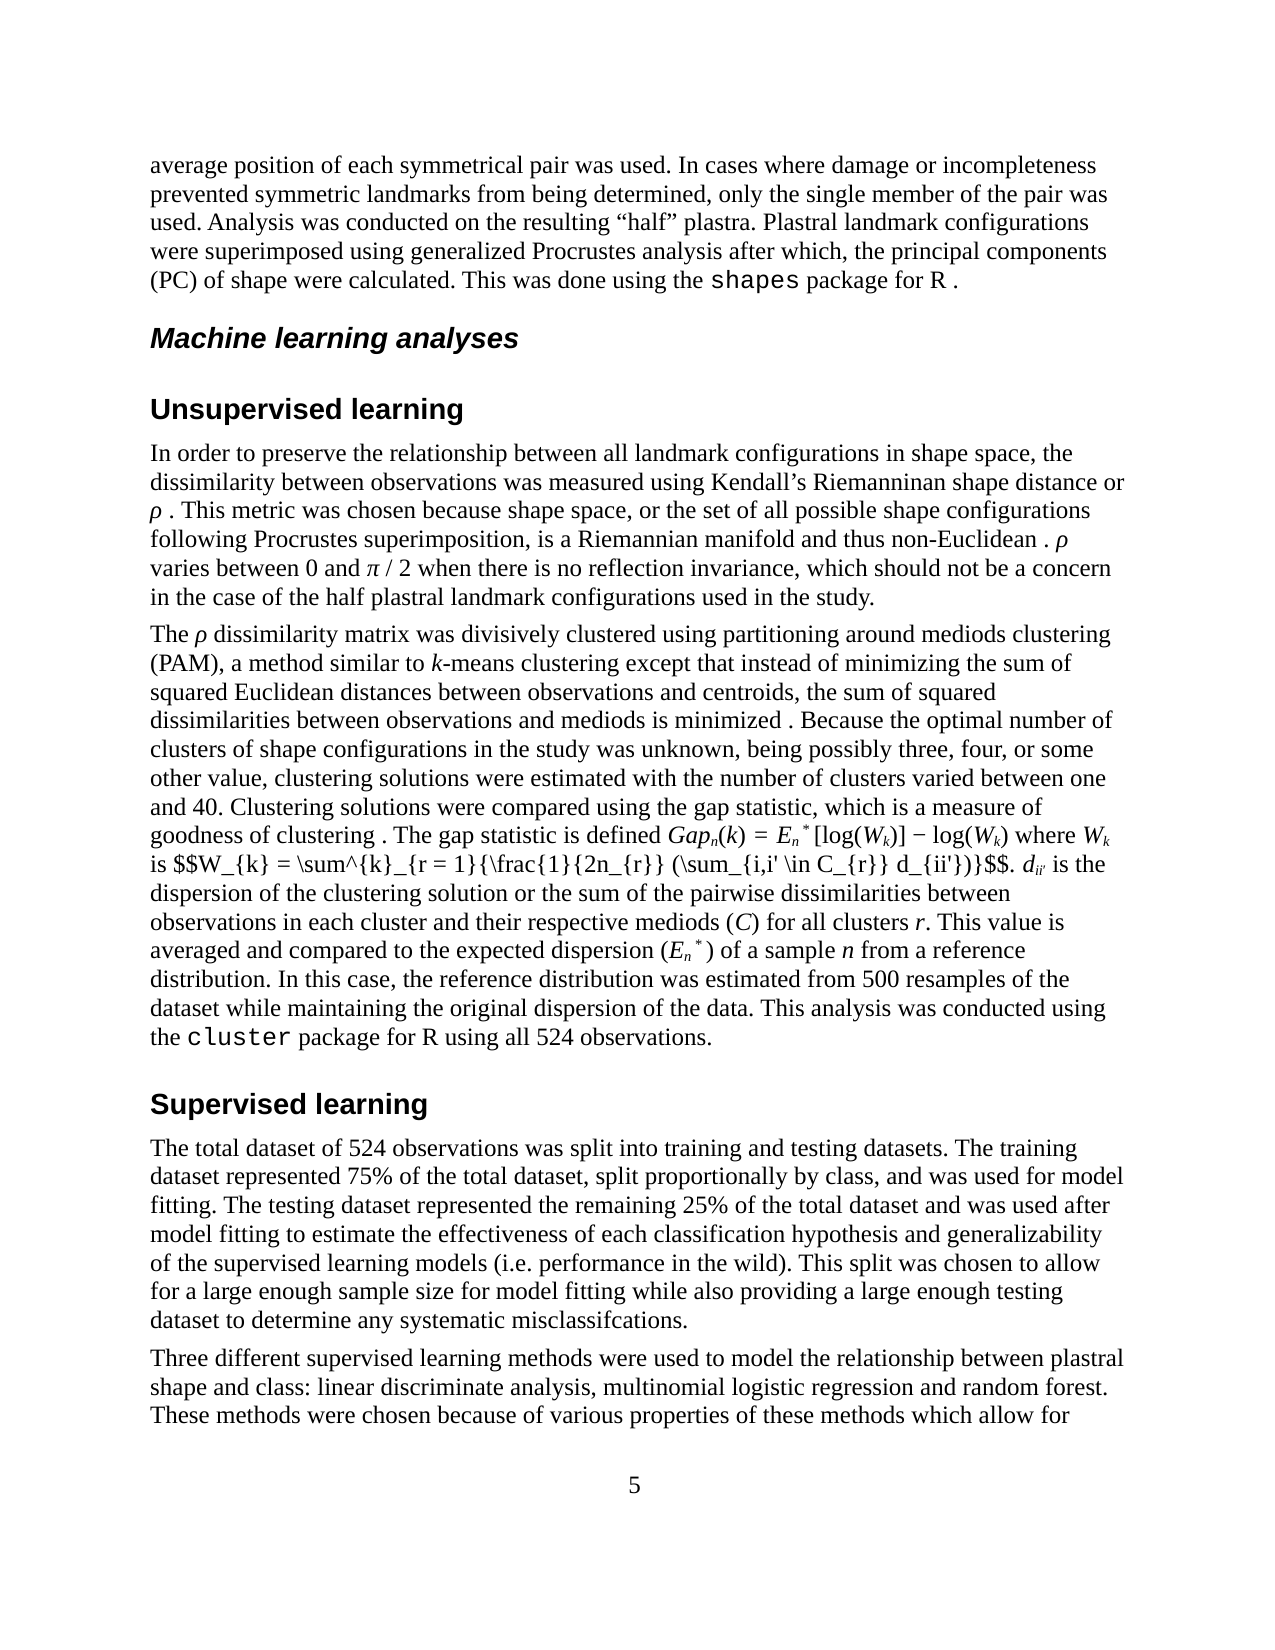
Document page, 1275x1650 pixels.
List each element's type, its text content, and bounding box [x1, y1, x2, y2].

text Three different supervised learning methods were used to model the relationship between plastral shape and class: linear discriminate analysis, multinomial logistic regression and random forest. These methods were chosen because of various properties of these methods which allow for [150, 1343, 1125, 1429]
subtitle Unsupervised learning [150, 392, 1125, 425]
text The ρ dissimilarity matrix was divisively clustered using partitioning around mediods clustering (PAM), a method similar to k-means clustering except that instead of minimizing the sum of squared Euclidean distances between observations and centroids, the sum of squared dissimilarities between observations and mediods is minimized . Because the optimal number of clusters of shape configurations in the study was unknown, being possibly three, four, or some other value, clustering solutions were estimated with the number of clusters varied between one and 40. Clustering solutions were compared using the gap statistic, which is a measure of goodness of clustering . The gap statistic is defined Gapn(k) = En * [log(Wk)] − log(Wk) where Wk is $$W_{k} = \sum^{k}_{r = 1}{\frac{1}{2n_{r}} (\sum_{i,i' \in C_{r}} d_{ii'})}$$. diiʹ is the dispersion of the clustering solution or the sum of the pairwise dissimilarities between observations in each cluster and their respective mediods (C) for all clusters r. This value is averaged and compared to the expected dispersion (En * ) of a sample n from a reference distribution. In this case, the reference distribution was estimated from 500 resamples of the dataset while maintaining the original dispersion of the data. This analysis was conducted using the cluster package for R using all 524 observations. [150, 619, 1125, 1053]
subtitle Supervised learning [150, 1087, 1125, 1120]
text The total dataset of 524 observations was split into training and testing datasets. The training dataset represented 75% of the total dataset, split proportionally by class, and was used for model fitting. The testing dataset represented the remaining 25% of the total dataset and was used after model fitting to estimate the effectiveness of each classification hypothesis and generalizability of the supervised learning models (i.e. performance in the wild). This split was chosen to allow for a large enough sample size for model fitting while also providing a large enough testing dataset to determine any systematic misclassifcations. [150, 1133, 1125, 1334]
text In order to preserve the relationship between all landmark configurations in shape space, the dissimilarity between observations was measured using Kendall’s Riemanninan shape distance or ρ . This metric was chosen because shape space, or the set of all possible shape configurations following Procrustes superimposition, is a Riemannian manifold and thus non-Euclidean . ρ varies between 0 and π / 2 when there is no reflection invariance, which should not be a concern in the case of the half plastral landmark configurations used in the study. [150, 438, 1125, 610]
text average position of each symmetrical pair was used. In cases where damage or incompleteness prevented symmetric landmarks from being determined, only the single member of the pair was used. Analysis was conducted on the resulting “half” plastra. Plastral landmark configurations were superimposed using generalized Procrustes analysis after which, the principal components (PC) of shape were calculated. This was done using the shapes package for R . [150, 150, 1125, 296]
subtitle Machine learning analyses [150, 321, 1125, 354]
